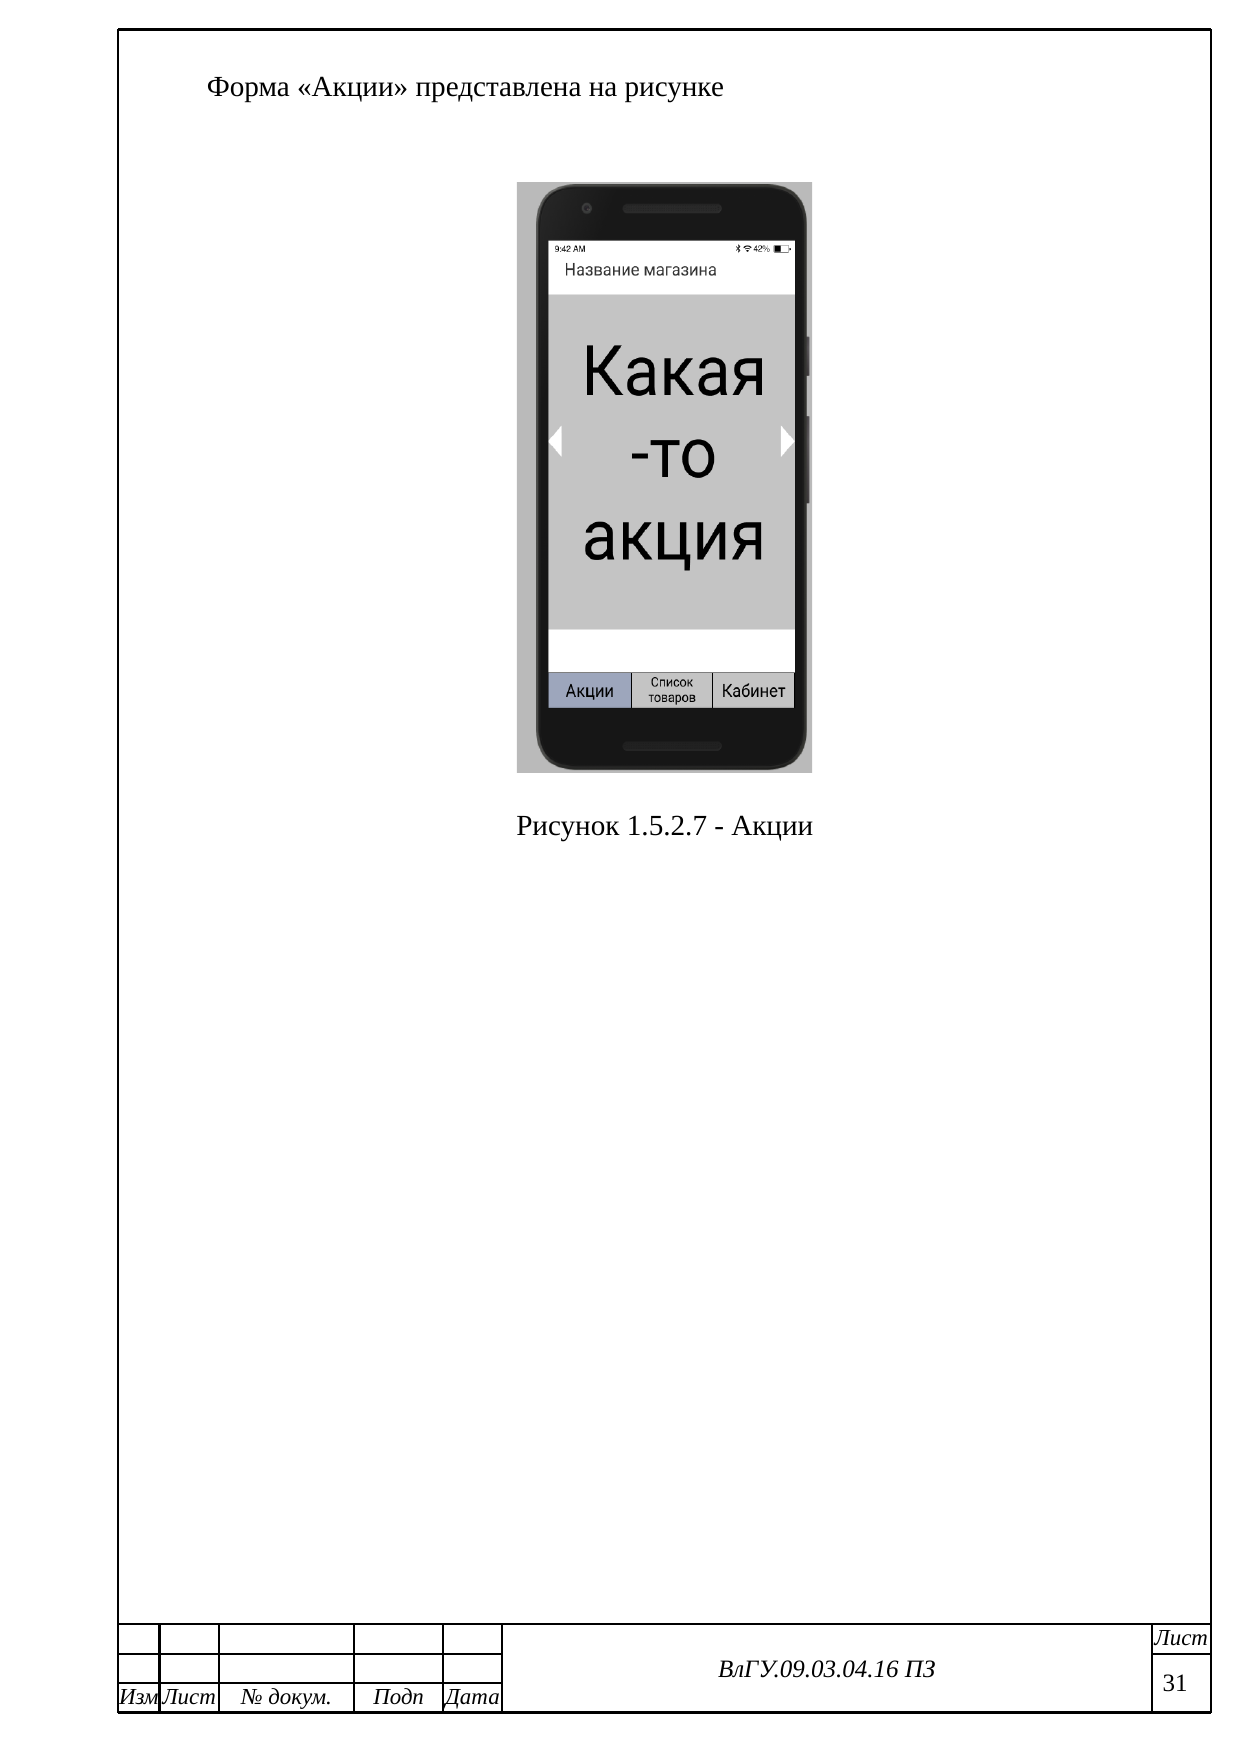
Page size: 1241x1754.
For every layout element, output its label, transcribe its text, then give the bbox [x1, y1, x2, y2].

picture [516, 182, 813, 773]
text Форма «Акции» представлена на рисунке [136, 69, 1193, 102]
text Рисунок 1.5.2.7 - Акции [163, 808, 1166, 842]
